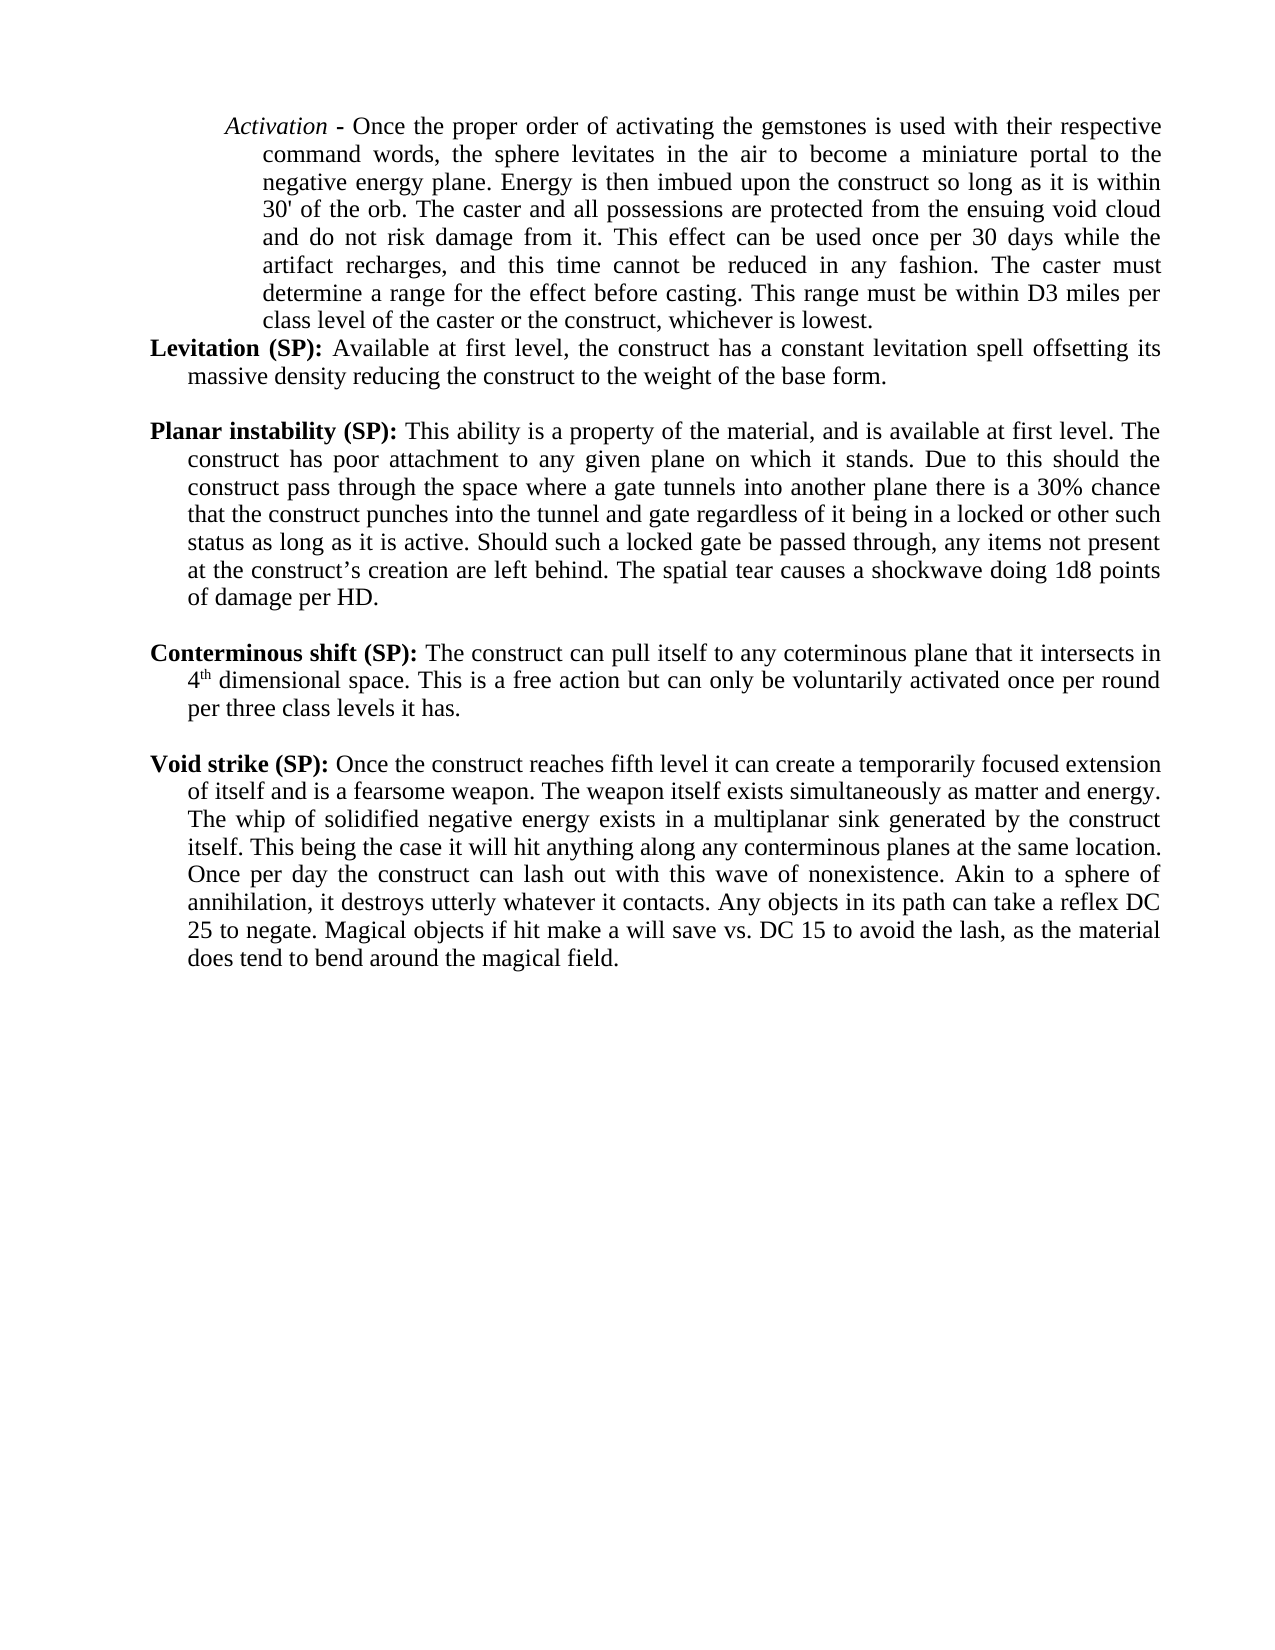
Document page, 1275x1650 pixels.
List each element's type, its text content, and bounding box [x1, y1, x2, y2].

text Void strike (SP): Once the construct reaches fifth level it can create a temporarily focused extension of itself and is a fearsome weapon. The weapon itself exists simultaneously as matter and energy. The whip of solidified negative energy exists in a multiplanar sink generated by the construct itself. This being the case it will hit anything along any conterminous planes at the same location. Once per day the construct can lash out with this wave of nonexistence. Akin to a sphere of annihilation, it destroys utterly whatever it contacts. Any objects in its path can take a reflex DC 25 to negate. Magical objects if hit make a will save vs. DC 15 to avoid the lash, as the material does tend to bend around the magical field. [150, 750, 1162, 971]
text Planar instability (SP): This ability is a property of the material, and is available at first level. The construct has poor attachment to any given plane on which it stands. Due to this should the construct pass through the space where a gate tunnels into another plane there is a 30% chance that the construct punches into the tunnel and gate regardless of it being in a locked or other such status as long as it is active. Should such a locked gate be passed through, any items not present at the construct’s creation are left behind. The spatial tear causes a shockwave doing 1d8 points of damage per HD. [150, 417, 1162, 611]
text Conterminous shift (SP): The construct can pull itself to any coterminous plane that it intersects in 4th dimensional space. This is a free action but can only be voluntarily activated once per round per three class levels it has. [150, 639, 1162, 722]
text Levitation (SP): Available at first level, the construct has a constant levitation spell offsetting its massive density reducing the construct to the weight of the base form. [150, 334, 1162, 389]
text Activation - Once the proper order of activating the gemstones is used with their respective command words, the sphere levitates in the air to become a miniature portal to the negative energy plane. Energy is then imbued upon the construct so long as it is within 30' of the orb. The caster and all possessions are protected from the ensuing void cloud and do not risk damage from it. This effect can be used once per 30 days while the artifact recharges, and this time cannot be reduced in any fashion. The caster must determine a range for the effect before casting. This range must be within D3 miles per class level of the caster or the construct, whichever is lowest. [225, 112, 1162, 334]
